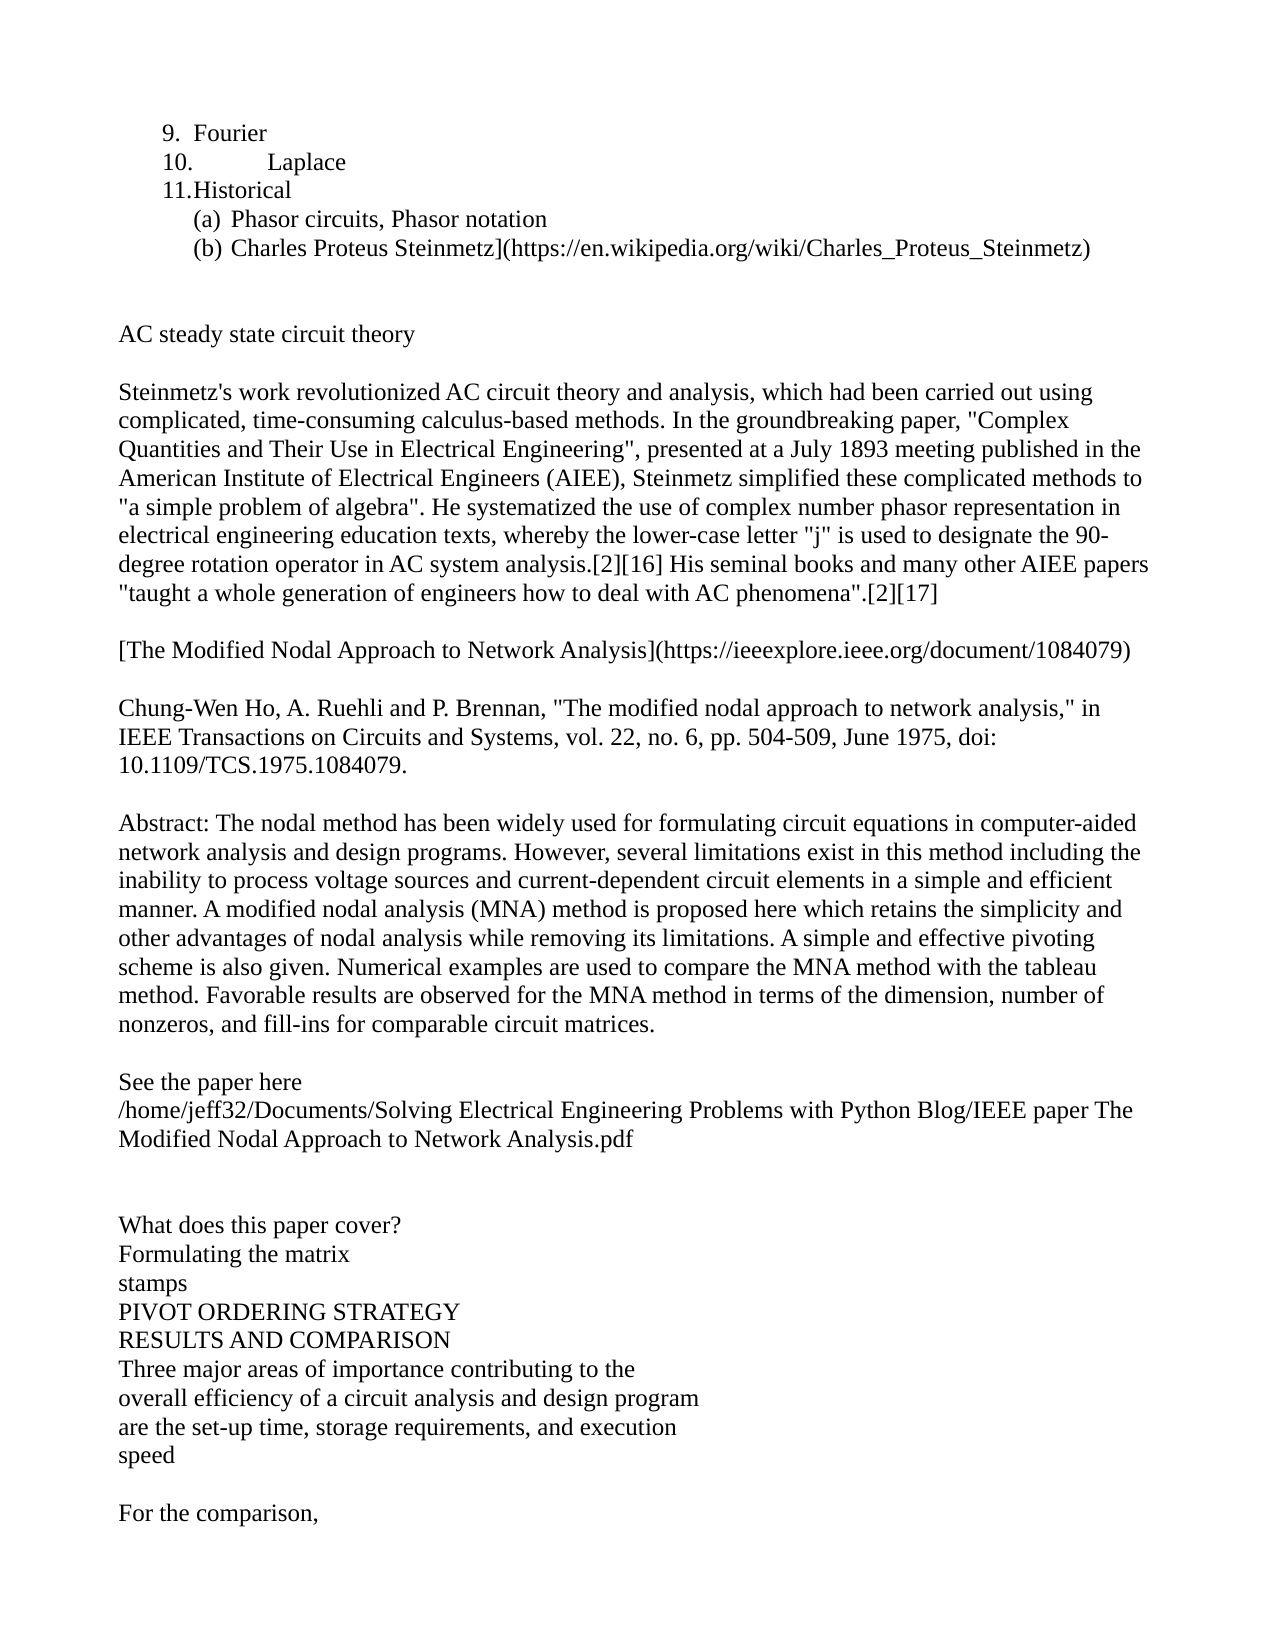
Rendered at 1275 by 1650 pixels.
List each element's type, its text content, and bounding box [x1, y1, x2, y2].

text speed [118, 1441, 1157, 1469]
text are the set-up time, storage requirements, and execution [118, 1412, 1157, 1441]
text overall efficiency of a circuit analysis and design program [118, 1383, 1157, 1412]
text For the comparison, [118, 1498, 1157, 1527]
text Three major areas of importance contributing to the [118, 1354, 1157, 1383]
list Fourier [156, 118, 1157, 147]
list Phasor circuits, Phasor notation [193, 204, 1157, 233]
text RESULTS AND COMPARISON [118, 1326, 1157, 1354]
text Steinmetz's work revolutionized AC circuit theory and analysis, which had been carried out using complicated, time-consuming calculus-based methods. In the groundbreaking paper, "Complex Quantities and Their Use in Electrical Engineering", presented at a July 1893 meeting published in the American Institute of Electrical Engineers (AIEE), Steinmetz simplified these complicated methods to "a simple problem of algebra". He systematized the use of complex number phasor representation in electrical engineering education texts, whereby the lower-case letter "j" is used to designate the 90-degree rotation operator in AC system analysis.[2][16] His seminal books and many other AIEE papers "taught a whole generation of engineers how to deal with AC phenomena".[2][17] [118, 377, 1157, 607]
list Laplace [156, 147, 1157, 176]
list Charles Proteus Steinmetz](https://en.wikipedia.org/wiki/Charles_Proteus_Steinmetz) [193, 233, 1157, 262]
text AC steady state circuit theory [118, 319, 1157, 348]
text /home/jeff32/Documents/Solving Electrical Engineering Problems with Python Blog/IEEE paper The Modified Nodal Approach to Network Analysis.pdf [118, 1096, 1157, 1153]
text [The Modified Nodal Approach to Network Analysis](https://ieeexplore.ieee.org/document/1084079) [118, 636, 1157, 664]
text Abstract: The nodal method has been widely used for formulating circuit equations in computer-aided network analysis and design programs. However, several limitations exist in this method including the inability to process voltage sources and current-dependent circuit elements in a simple and efficient manner. A modified nodal analysis (MNA) method is proposed here which retains the simplicity and other advantages of nodal analysis while removing its limitations. A simple and effective pivoting scheme is also given. Numerical examples are used to compare the MNA method with the tableau method. Favorable results are observed for the MNA method in terms of the dimension, number of nonzeros, and fill-ins for comparable circuit matrices. [118, 808, 1157, 1038]
text Formulating the matrix [118, 1239, 1157, 1268]
text Chung-Wen Ho, A. Ruehli and P. Brennan, "The modified nodal approach to network analysis," in IEEE Transactions on Circuits and Systems, vol. 22, no. 6, pp. 504-509, June 1975, doi: 10.1109/TCS.1975.1084079. [118, 693, 1157, 779]
list Historical [156, 176, 1157, 204]
text What does this paper cover? [118, 1211, 1157, 1239]
text stamps [118, 1268, 1157, 1297]
text See the paper here [118, 1067, 1157, 1096]
text PIVOT ORDERING STRATEGY [118, 1297, 1157, 1326]
